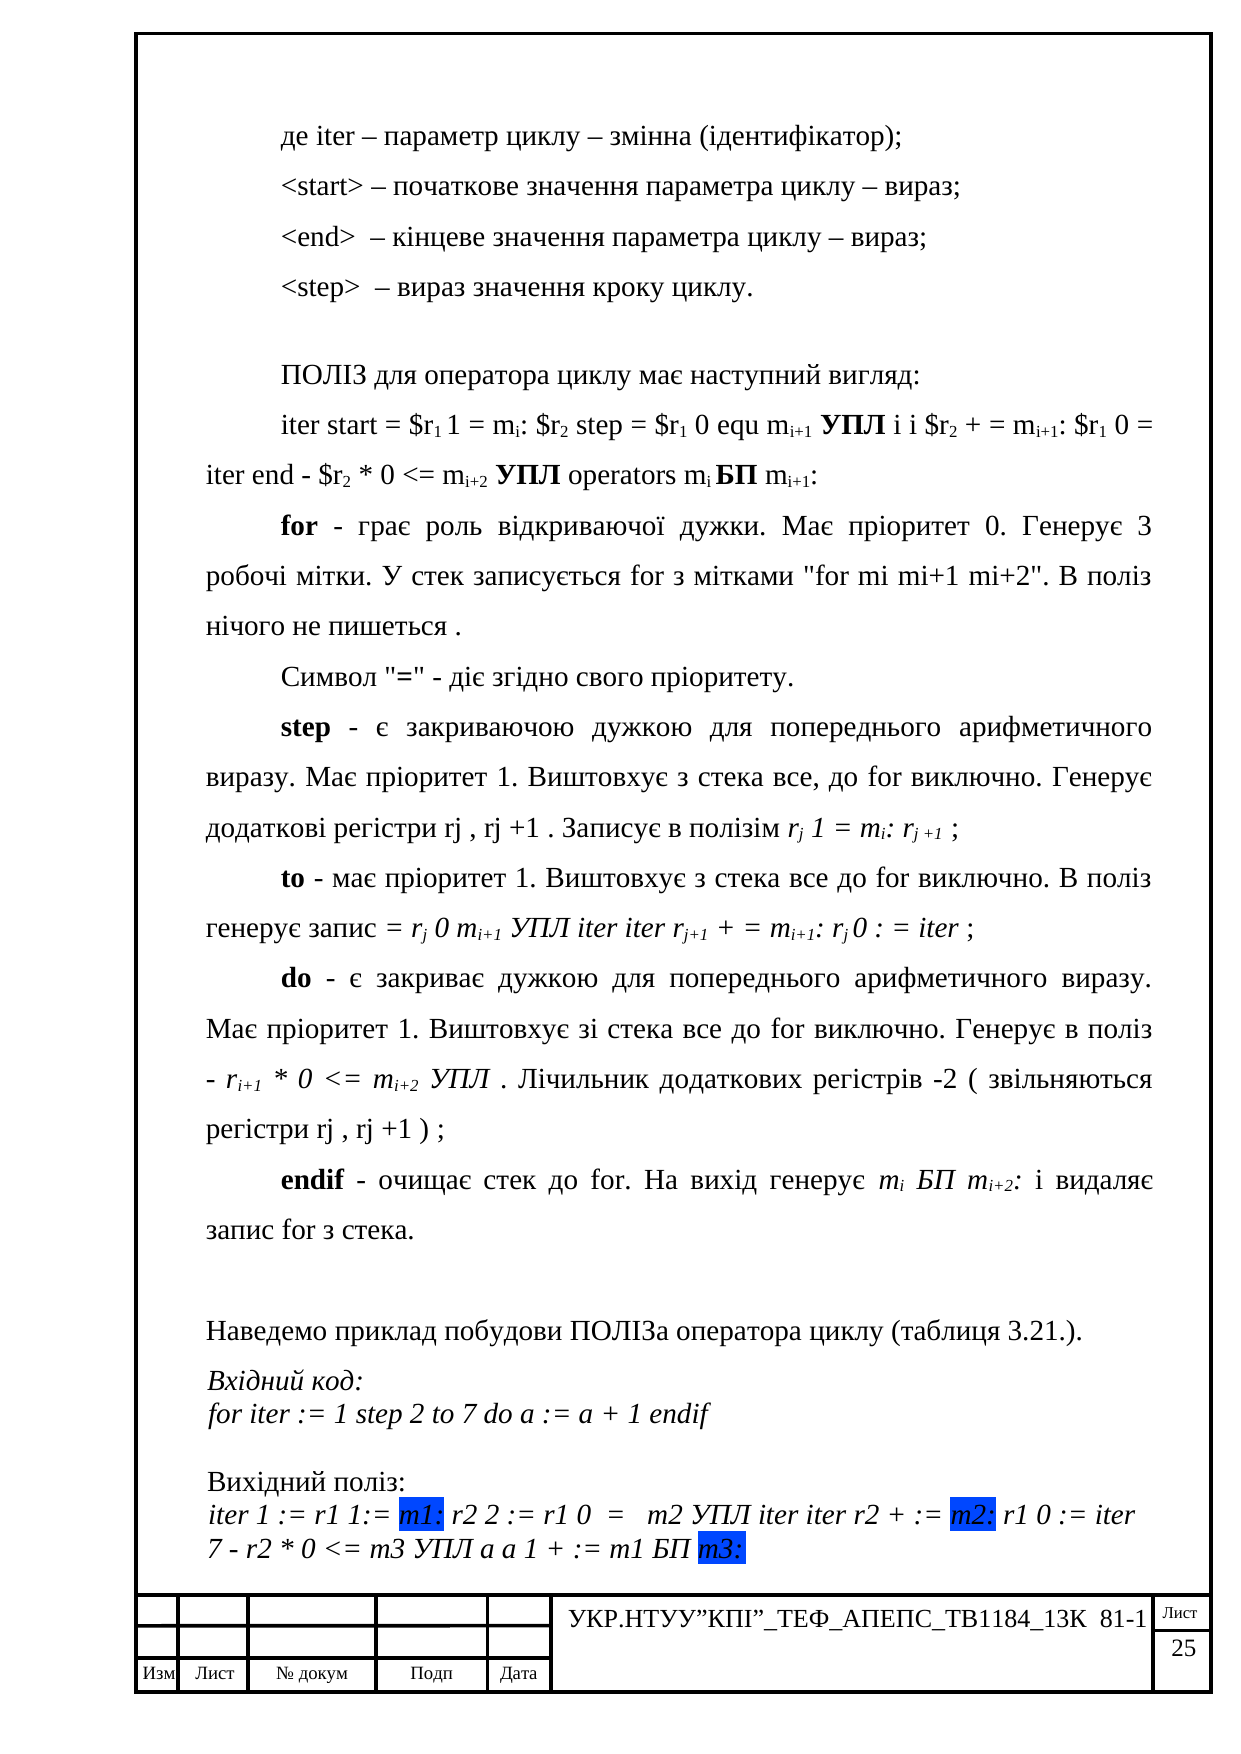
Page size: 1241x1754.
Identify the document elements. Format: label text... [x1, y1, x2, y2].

text for iter := 1 step 2 to 7 do a := a + 1 endif [207, 1397, 1153, 1430]
text iter 1 := r1 1:= m1: r2 2 := r1 0 = m2 УПЛ iter iter r2 + := m2: r1 0 := iter 7 - r2 * 0 <= m3 УПЛ a a 1 + := m1 БП m3: [207, 1497, 1153, 1564]
text <step> – вираз значення кроку циклу. [206, 269, 1153, 303]
text endif - очищає стек до for. На вихід генерує mi БП mi+2: і видаляє запис for з стека. [206, 1162, 1153, 1246]
text for - грає роль відкриваючої дужки. Має пріоритет 0. Генерує 3 робочі мітки. У стек записується for з мітками "for mi mi+1 mi+2". В поліз нічого не пишеться . [206, 508, 1153, 642]
text iter start = $r1 1 = mi: $r2 step = $r1 0 equ mi+1 УПЛ i i $r2 + = mi+1: $r1 0 = iter end - $r2 * 0 <= mi+2 УПЛ operators mi БП mi+1: [206, 407, 1153, 491]
text Вихідний поліз: [207, 1464, 1153, 1497]
text <end> – кінцеве значення параметра циклу – вираз; [206, 219, 1153, 252]
text to - має пріоритет 1. Виштовхує з стека все до for виключно. В поліз генерує запис = rj 0 mi+1 УПЛ iter iter rj+1 + = mi+1: rj 0 : = iter ; [206, 860, 1153, 944]
text ПОЛІЗ для оператора циклу має наступний вигляд: [138, 357, 1153, 390]
text step - є закриваючою дужкою для попереднього арифметичного виразу. Має пріоритет 1. Виштовхує з стека все, до for виключно. Генерує додаткові регістри rj , rj +1 . Записує в полізім rj 1 = mi: rj +1 ; [206, 709, 1153, 843]
text Символ "=" - діє згідно свого пріоритету. [206, 659, 1153, 692]
text <start> – початкове значення параметра циклу – вираз; [206, 168, 1153, 202]
text do - є закриває дужкою для попереднього арифметичного виразу. Має пріоритет 1. Виштовхує зі стека все до for виключно. Генерує в поліз - ri+1 * 0 <= mi+2 УПЛ . Лічильник додаткових регістрів -2 ( звільняються регістри rj , rj +1 ) ; [206, 961, 1153, 1145]
text Наведемо приклад побудови ПОЛІЗа оператора циклу (таблиця 3.21.). [206, 1313, 1152, 1346]
text де iter – параметр циклу – змінна (ідентифікатор); [206, 118, 1181, 152]
list Вхідний код: [207, 1363, 1153, 1397]
